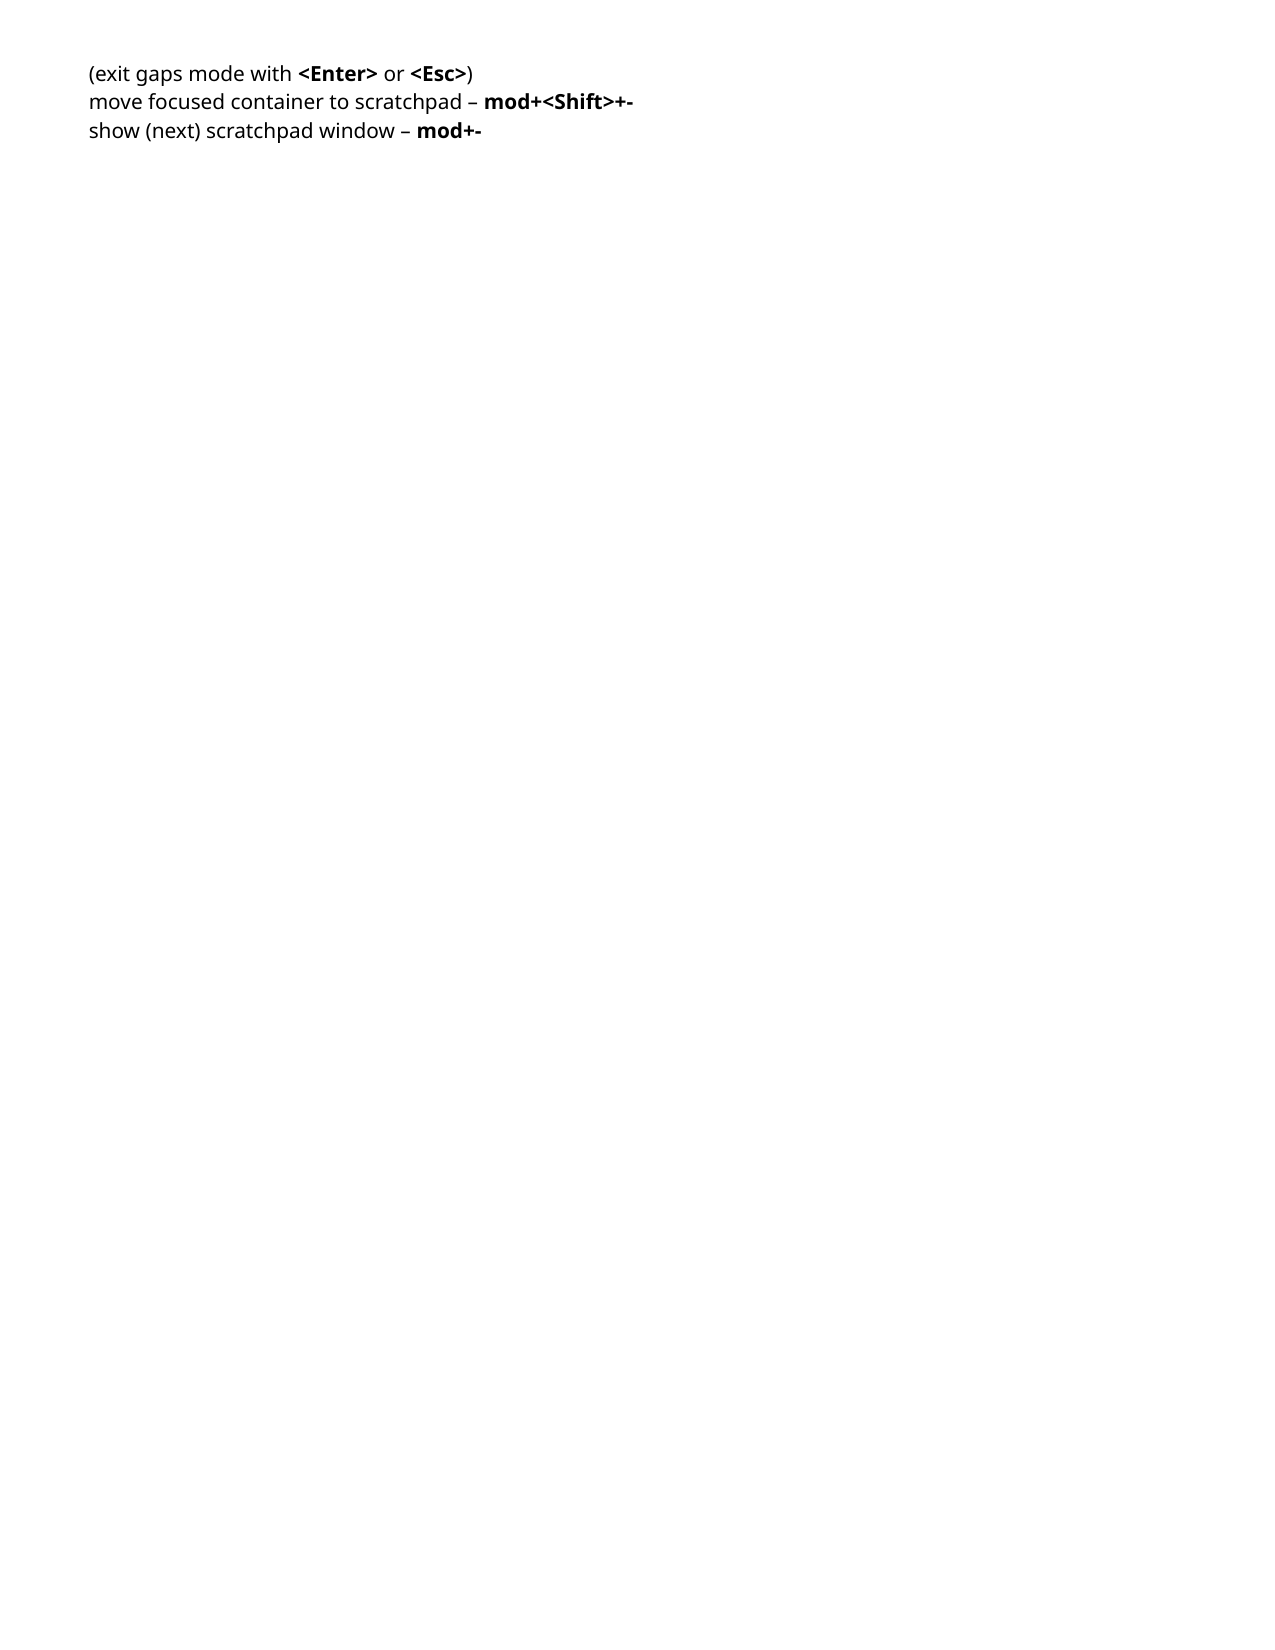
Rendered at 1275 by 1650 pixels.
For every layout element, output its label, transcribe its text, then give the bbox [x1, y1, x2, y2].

text show (next) scratchpad window – mod+- [88, 116, 1216, 144]
text move focused container to scratchpad – mod+<Shift>+- [88, 87, 1216, 116]
text (exit gaps mode with <Enter> or <Esc>) [88, 59, 1216, 87]
